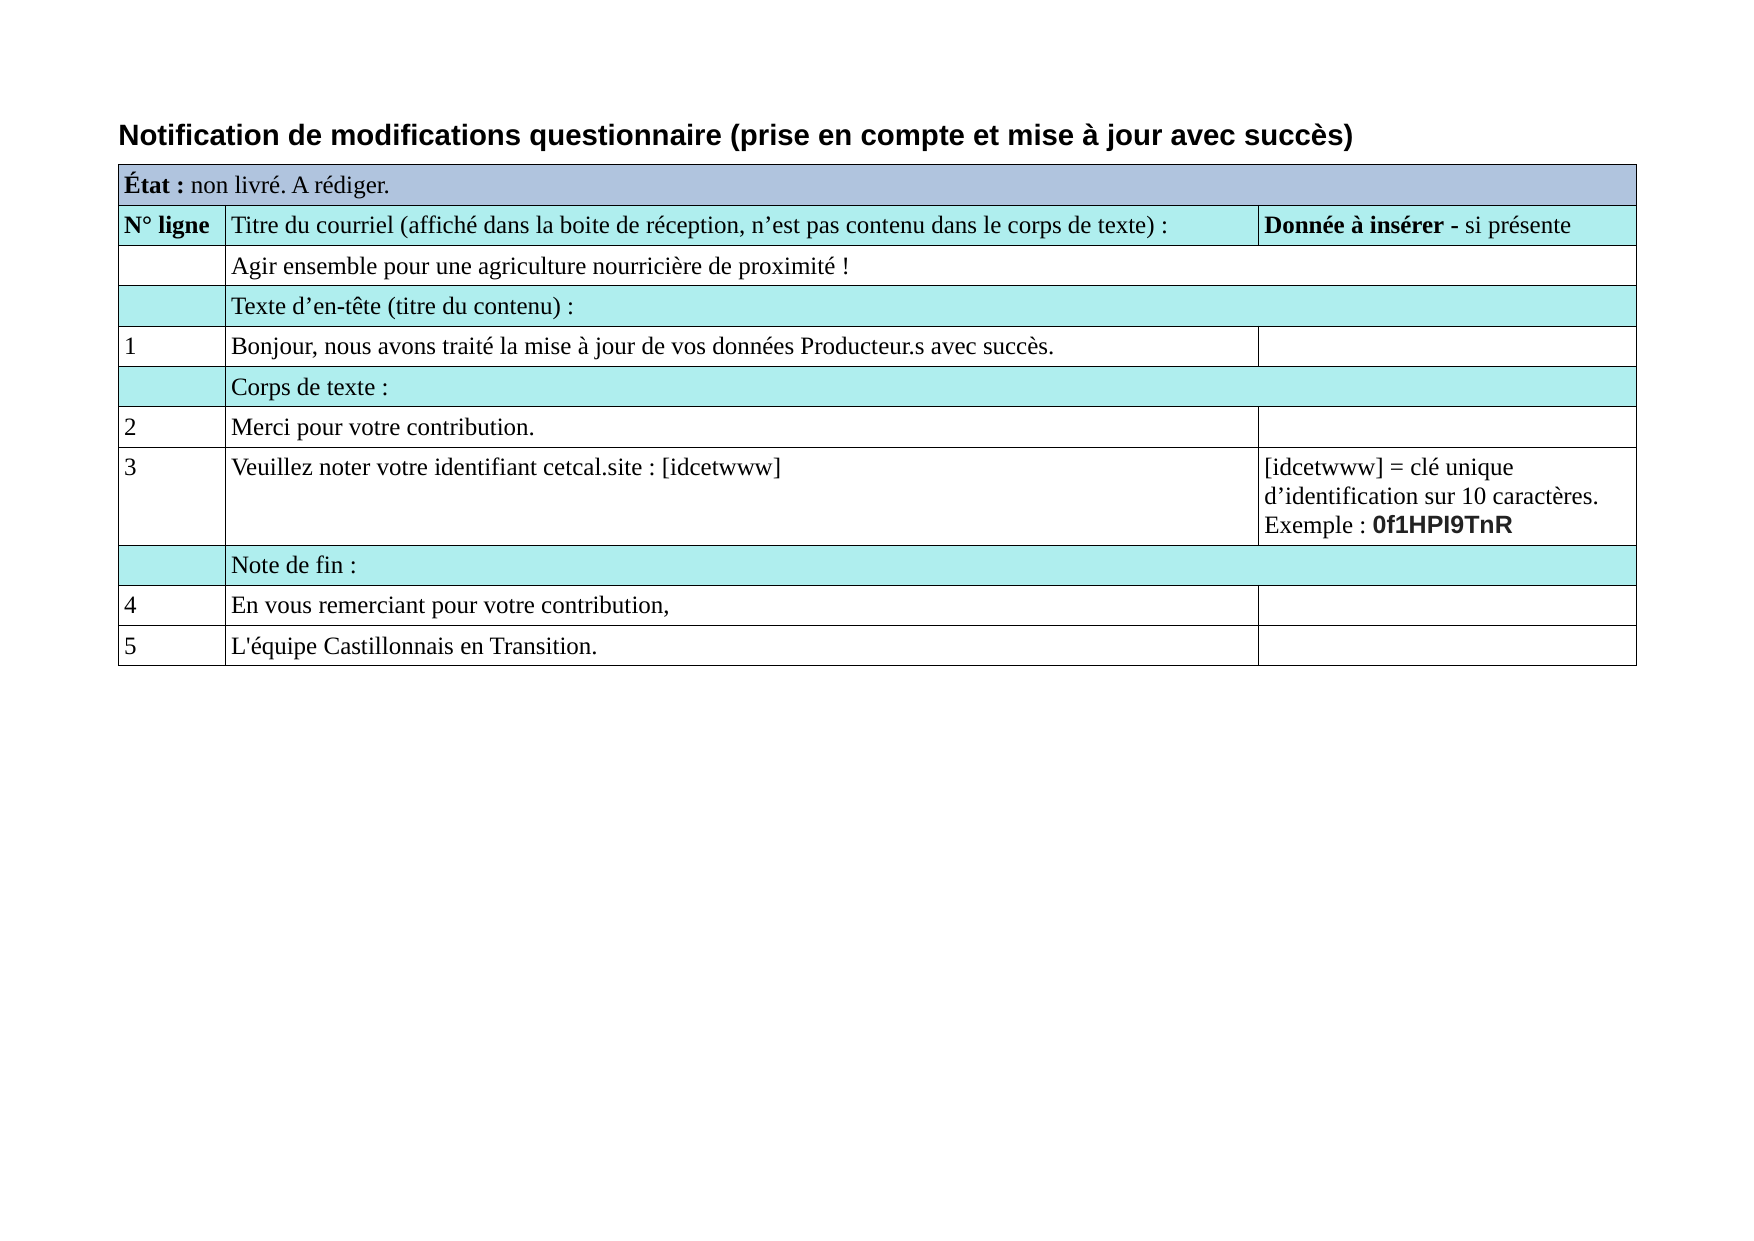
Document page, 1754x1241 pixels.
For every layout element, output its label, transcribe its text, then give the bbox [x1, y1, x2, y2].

table_cell Merci pour votre contribution. [226, 407, 1258, 447]
table_cell Texte d’en-tête (titre du contenu) : [226, 286, 1636, 326]
table_cell 2 [119, 407, 225, 447]
table_cell Titre du courriel (affiché dans la boite de réception, n’est pas contenu dans le corps de texte) : [226, 206, 1258, 245]
table_cell [1259, 327, 1636, 366]
table_cell 1 [119, 327, 225, 366]
table_cell Agir ensemble pour une agriculture nourricière de proximité ! [226, 246, 1636, 285]
subtitle Notification de modifications questionnaire (prise en compte et mise à jour avec succès) [118, 118, 1636, 152]
table_cell Veuillez noter votre identifiant cetcal.site : [idcetwww] [226, 448, 1258, 544]
table_cell L'équipe Castillonnais en Transition. [226, 626, 1258, 665]
table_cell Bonjour, nous avons traité la mise à jour de vos données Producteur.s avec succès. [226, 327, 1258, 366]
table_cell [119, 286, 225, 326]
table_cell [idcetwww] = clé unique d’identification sur 10 caractères. Exemple : 0f1HPI9TnR [1259, 448, 1636, 544]
table_cell Donnée à insérer - si présente [1259, 206, 1636, 245]
table_cell 3 [119, 448, 225, 544]
table_cell En vous remerciant pour votre contribution, [226, 586, 1258, 625]
table_cell [119, 546, 225, 585]
table_cell 4 [119, 586, 225, 625]
table_cell [1259, 407, 1636, 447]
table_cell Note de fin : [226, 546, 1636, 585]
table_cell N° ligne [119, 206, 225, 245]
table_cell [1259, 626, 1636, 665]
table_header État : non livré. A rédiger. [119, 165, 1636, 205]
table_cell [119, 367, 225, 406]
table_cell Corps de texte : [226, 367, 1636, 406]
table_cell 5 [119, 626, 225, 665]
table_cell [119, 246, 225, 285]
table_cell [1259, 586, 1636, 625]
